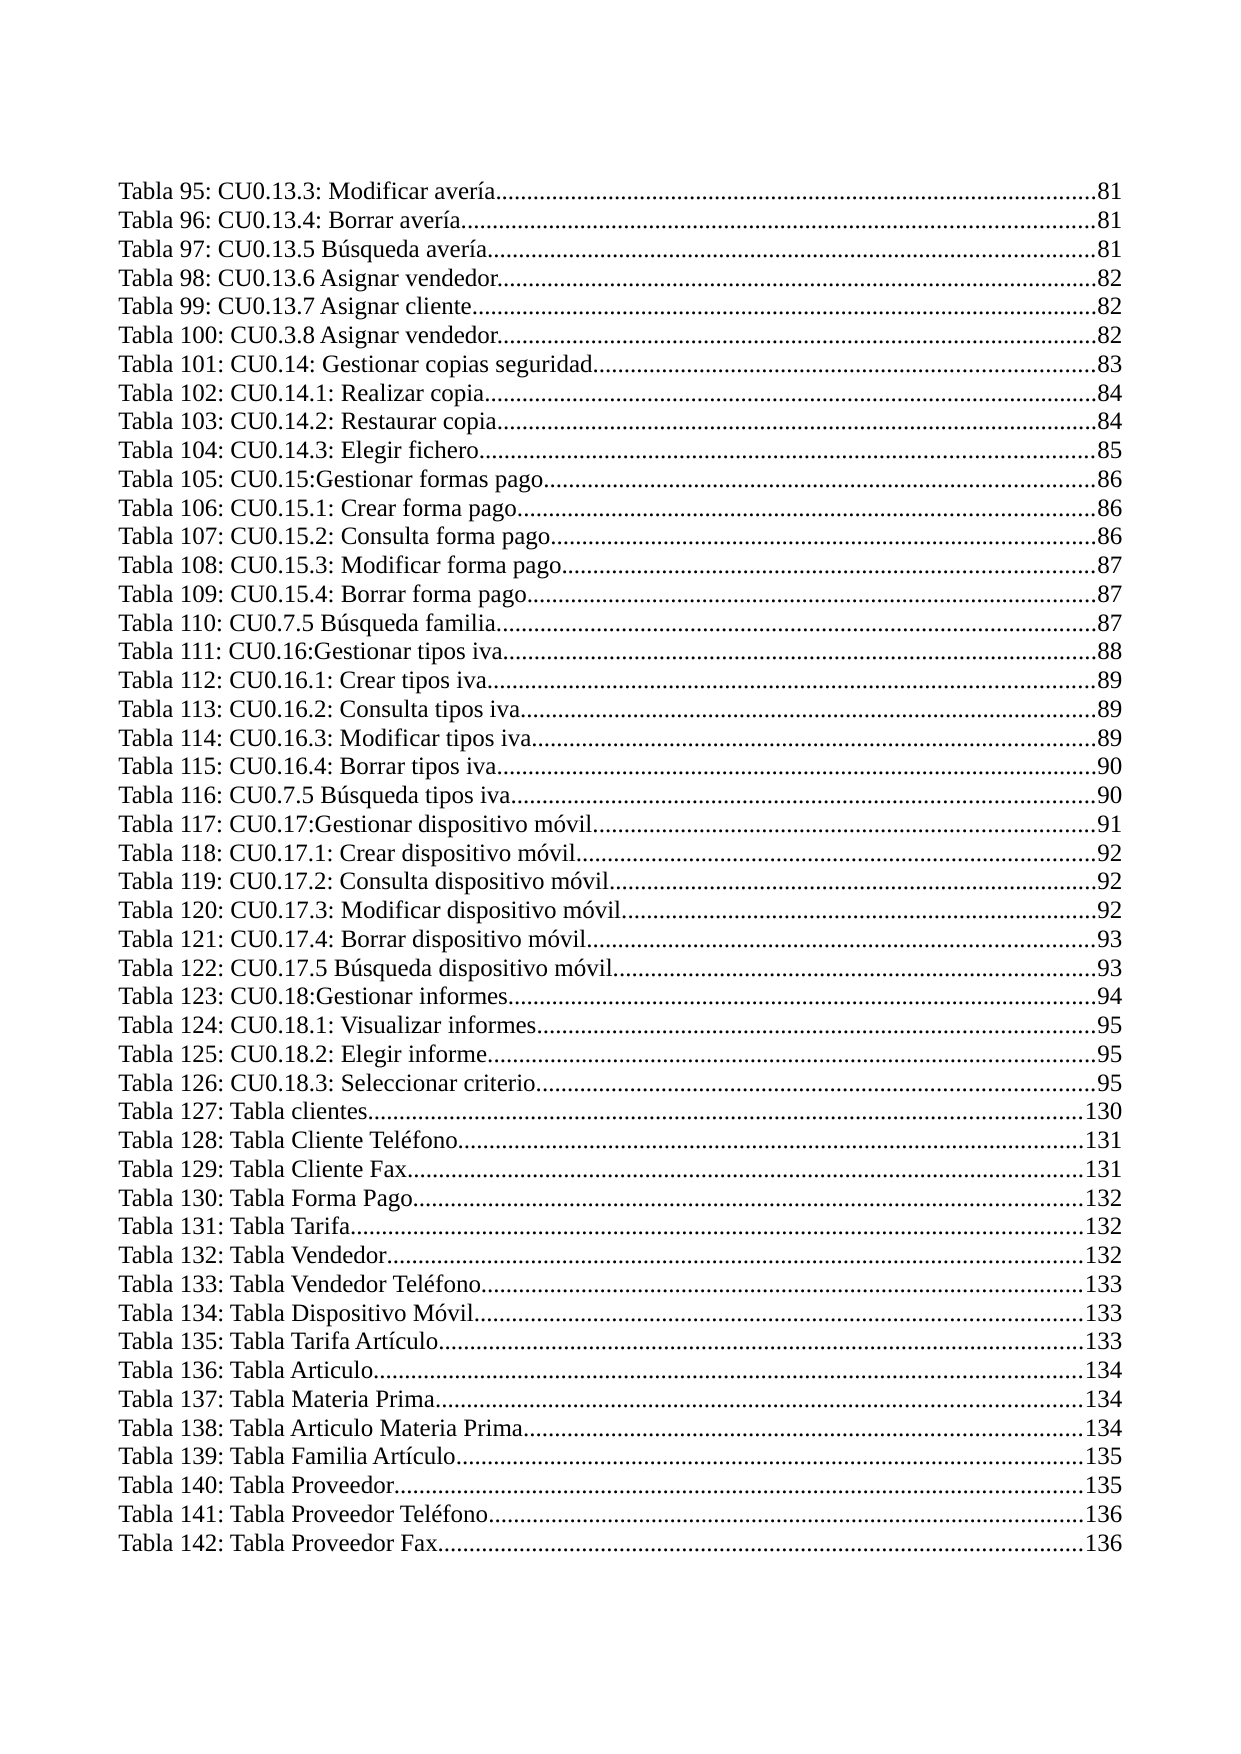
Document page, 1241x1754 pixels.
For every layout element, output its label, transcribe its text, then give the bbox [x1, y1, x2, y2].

text Tabla 105: CU0.15:Gestionar formas pago. 86 [118, 464, 1122, 493]
text Tabla 121: CU0.17.4: Borrar dispositivo móvil. 93 [118, 924, 1122, 953]
text Tabla 110: CU0.7.5 Búsqueda familia. 87 [118, 608, 1122, 636]
text Tabla 95: CU0.13.3: Modificar avería. 81 [118, 176, 1122, 205]
text Tabla 132: Tabla Vendedor 132 [118, 1240, 1122, 1269]
text Tabla 127: Tabla clientes 130 [118, 1096, 1122, 1125]
text Tabla 97: CU0.13.5 Búsqueda avería. 81 [118, 234, 1122, 263]
text Tabla 137: Tabla Materia Prima 134 [118, 1384, 1122, 1413]
text Tabla 102: CU0.14.1: Realizar copia. 84 [118, 378, 1122, 406]
text Tabla 136: Tabla Articulo 134 [118, 1355, 1122, 1384]
text Tabla 100: CU0.3.8 Asignar vendedor. 82 [118, 320, 1122, 349]
text Tabla 104: CU0.14.3: Elegir fichero. 85 [118, 435, 1122, 464]
text Tabla 123: CU0.18:Gestionar informes. 94 [118, 981, 1122, 1010]
text Tabla 135: Tabla Tarifa Artículo 133 [118, 1326, 1122, 1355]
text Tabla 96: CU0.13.4: Borrar avería. 81 [118, 205, 1122, 234]
text Tabla 109: CU0.15.4: Borrar forma pago. 87 [118, 579, 1122, 608]
text Tabla 112: CU0.16.1: Crear tipos iva. 89 [118, 665, 1122, 694]
text Tabla 124: CU0.18.1: Visualizar informes. 95 [118, 1010, 1122, 1039]
text Tabla 115: CU0.16.4: Borrar tipos iva. 90 [118, 751, 1122, 780]
text Tabla 108: CU0.15.3: Modificar forma pago. 87 [118, 550, 1122, 579]
text Tabla 114: CU0.16.3: Modificar tipos iva. 89 [118, 723, 1122, 751]
text Tabla 133: Tabla Vendedor Teléfono 133 [118, 1269, 1122, 1298]
text Tabla 125: CU0.18.2: Elegir informe. 95 [118, 1039, 1122, 1068]
text Tabla 101: CU0.14: Gestionar copias seguridad. 83 [118, 349, 1122, 378]
text Tabla 142: Tabla Proveedor Fax 136 [118, 1528, 1122, 1556]
text Tabla 117: CU0.17:Gestionar dispositivo móvil. 91 [118, 809, 1122, 838]
text Tabla 140: Tabla Proveedor 135 [118, 1470, 1122, 1499]
text Tabla 141: Tabla Proveedor Teléfono 136 [118, 1499, 1122, 1528]
text Tabla 113: CU0.16.2: Consulta tipos iva. 89 [118, 694, 1122, 723]
text Tabla 131: Tabla Tarifa 132 [118, 1211, 1122, 1240]
text Tabla 126: CU0.18.3: Seleccionar criterio. 95 [118, 1068, 1122, 1096]
text Tabla 134: Tabla Dispositivo Móvil 133 [118, 1298, 1122, 1326]
text Tabla 111: CU0.16:Gestionar tipos iva. 88 [118, 636, 1122, 665]
text Tabla 130: Tabla Forma Pago 132 [118, 1183, 1122, 1211]
text Tabla 98: CU0.13.6 Asignar vendedor. 82 [118, 263, 1122, 291]
text Tabla 99: CU0.13.7 Asignar cliente. 82 [118, 291, 1122, 320]
text Tabla 118: CU0.17.1: Crear dispositivo móvil. 92 [118, 838, 1122, 866]
text Tabla 106: CU0.15.1: Crear forma pago. 86 [118, 493, 1122, 521]
text Tabla 128: Tabla Cliente Teléfono 131 [118, 1125, 1122, 1154]
text Tabla 120: CU0.17.3: Modificar dispositivo móvil. 92 [118, 895, 1122, 924]
text Tabla 119: CU0.17.2: Consulta dispositivo móvil. 92 [118, 866, 1122, 895]
text Tabla 116: CU0.7.5 Búsqueda tipos iva. 90 [118, 780, 1122, 809]
text Tabla 129: Tabla Cliente Fax 131 [118, 1154, 1122, 1183]
text Tabla 107: CU0.15.2: Consulta forma pago. 86 [118, 521, 1122, 550]
text Tabla 103: CU0.14.2: Restaurar copia. 84 [118, 406, 1122, 435]
text Tabla 138: Tabla Articulo Materia Prima 134 [118, 1413, 1122, 1441]
text Tabla 139: Tabla Familia Artículo 135 [118, 1441, 1122, 1470]
text Tabla 122: CU0.17.5 Búsqueda dispositivo móvil. 93 [118, 953, 1122, 981]
